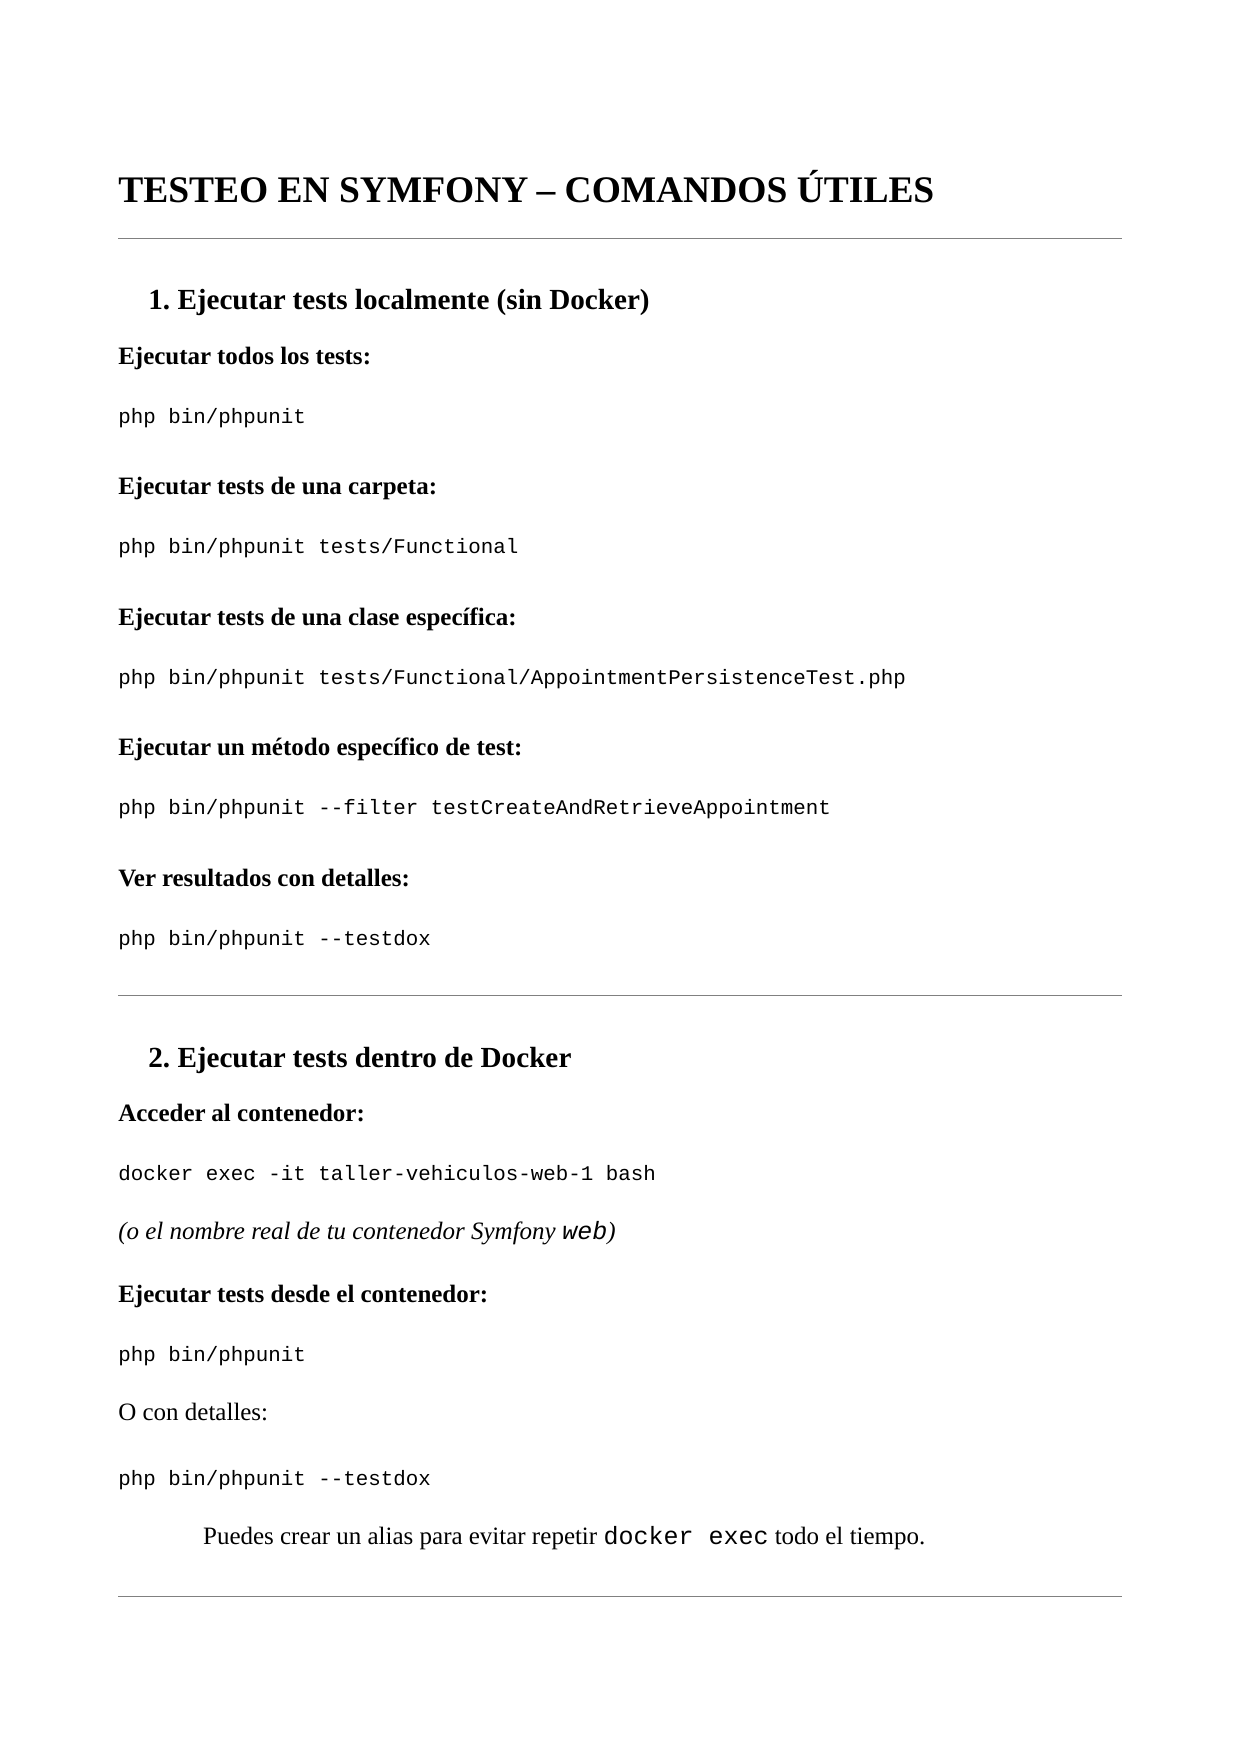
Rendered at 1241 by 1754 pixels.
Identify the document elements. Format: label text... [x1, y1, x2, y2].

subtitle Ejecutar un método específico de test: [118, 732, 1122, 761]
text (o el nombre real de tu contenedor Symfony web) [118, 1216, 1122, 1247]
subtitle 🔹 2. Ejecutar tests dentro de Docker [118, 1040, 1122, 1073]
subtitle TESTEO EN SYMFONY – COMANDOS ÚTILES [118, 168, 1122, 211]
subtitle Ejecutar tests desde el contenedor: [118, 1279, 1122, 1307]
text php bin/phpunit tests/Functional [118, 536, 1122, 560]
subtitle Acceder al contenedor: [118, 1098, 1122, 1127]
text php bin/phpunit --filter testCreateAndRetrieveAppointment [118, 797, 1122, 821]
text php bin/phpunit --testdox [118, 928, 1122, 951]
subtitle Ver resultados con detalles: [118, 863, 1122, 892]
subtitle 🔹 1. Ejecutar tests localmente (sin Docker) [118, 282, 1122, 316]
subtitle Ejecutar tests de una clase específica: [118, 602, 1122, 631]
text ✅ Puedes crear un alias para evitar repetir docker exec todo el tiempo. [177, 1521, 1063, 1552]
text php bin/phpunit --testdox [118, 1468, 1122, 1492]
text php bin/phpunit [118, 406, 1122, 429]
subtitle Ejecutar tests de una carpeta: [118, 471, 1122, 500]
text docker exec -it taller-vehiculos-web-1 bash [118, 1163, 1122, 1187]
text php bin/phpunit tests/Functional/AppointmentPersistenceTest.php [118, 667, 1122, 690]
text php bin/phpunit [118, 1344, 1122, 1367]
text O con detalles: [118, 1397, 1122, 1426]
subtitle Ejecutar todos los tests: [118, 341, 1122, 369]
